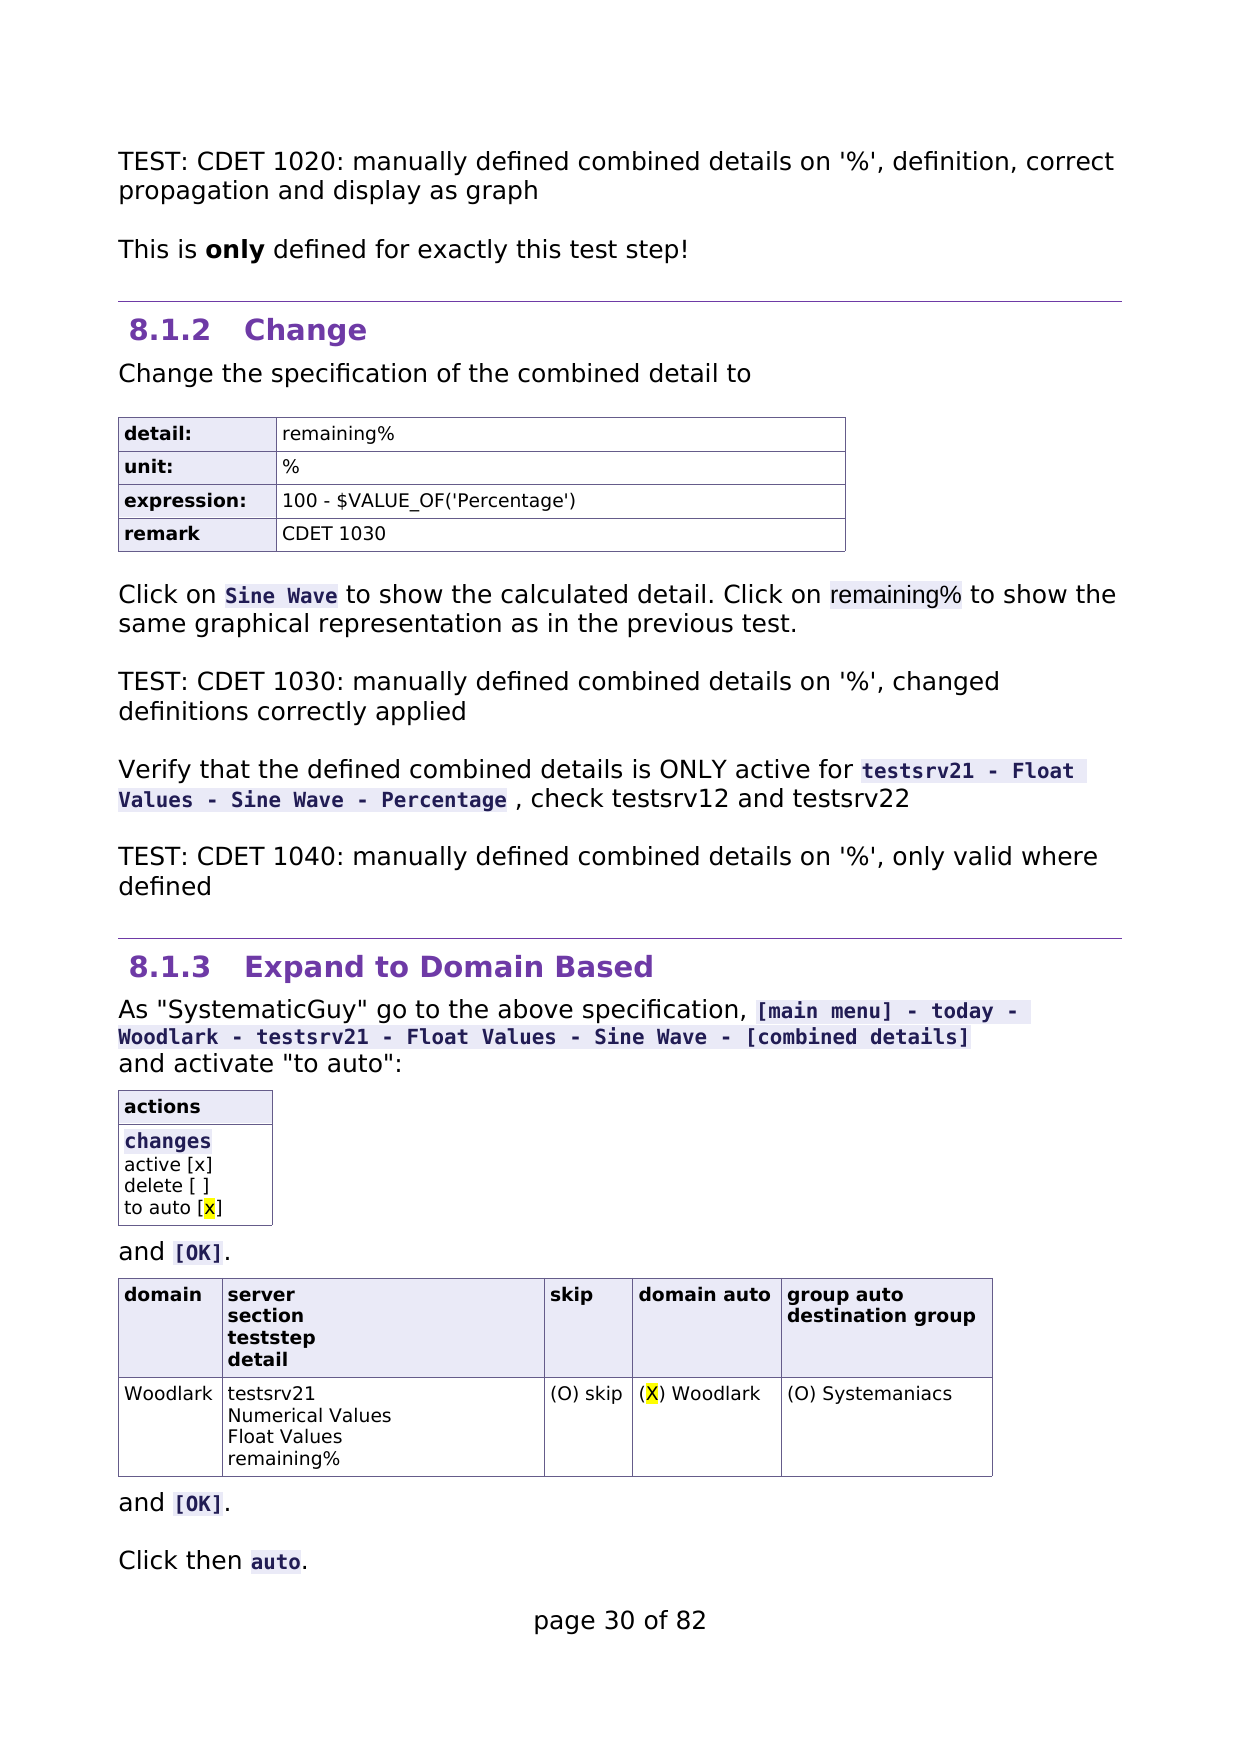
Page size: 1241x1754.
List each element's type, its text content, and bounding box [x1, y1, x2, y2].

table_header group auto destination group [782, 1279, 992, 1377]
table_cell remark [119, 519, 276, 551]
table_cell unit: [119, 452, 276, 484]
table_cell CDET 1030 [277, 519, 845, 551]
table_cell changes active [x] delete [ ] to auto [x] [119, 1125, 272, 1225]
table_cell Woodlark [119, 1378, 222, 1476]
subtitle Change [118, 302, 1122, 359]
table_cell (O) skip [545, 1378, 632, 1476]
table_header skip [545, 1279, 632, 1377]
text Change the specification of the combined detail to [118, 359, 1122, 388]
table_cell (O) Systemaniacs [782, 1378, 992, 1476]
text Click on Sine Wave to show the calculated detail. Click on remaining% to show the same graphical representation as in the previous test. [118, 580, 1122, 638]
text and [OK]. [118, 1488, 1122, 1517]
table_cell expression: [119, 485, 276, 517]
text Click then auto. [118, 1546, 1122, 1575]
text Verify that the defined combined details is ONLY active for testsrv21 - Float Values - Sine Wave - Percentage , check testsrv12 and testsrv22 [118, 755, 1122, 813]
table_header actions [119, 1091, 272, 1123]
text and [OK]. [118, 1237, 1122, 1266]
table_header domain auto [633, 1279, 781, 1377]
table_header server section teststep detail [223, 1279, 544, 1377]
table_cell testsrv21 Numerical Values Float Values remaining% [223, 1378, 544, 1476]
text and activate "to auto": [118, 1049, 1122, 1078]
text TEST: CDET 1030: manually defined combined details on '%', changed definitions correctly applied [118, 668, 1122, 726]
table_header remaining% [277, 418, 845, 451]
text TEST: CDET 1020: manually defined combined details on '%', definition, correct propagation and display as graph [118, 147, 1122, 206]
subtitle Expand to Domain Based [118, 939, 1122, 996]
text TEST: CDET 1040: manually defined combined details on '%', only valid where defined [118, 843, 1122, 901]
table_cell (X) Woodlark [633, 1378, 781, 1476]
text As "SystematicGuy" go to the above specification, [main menu] - today - Woodlark - testsrv21 - Float Values - Sine Wave - [combined details] [118, 996, 1122, 1049]
table_cell % [277, 452, 845, 484]
table_header detail: [119, 418, 276, 451]
table_header domain [119, 1279, 222, 1377]
text This is only defined for exactly this test step! [118, 235, 1122, 264]
table_cell 100 - $VALUE_OF('Percentage') [277, 485, 845, 517]
